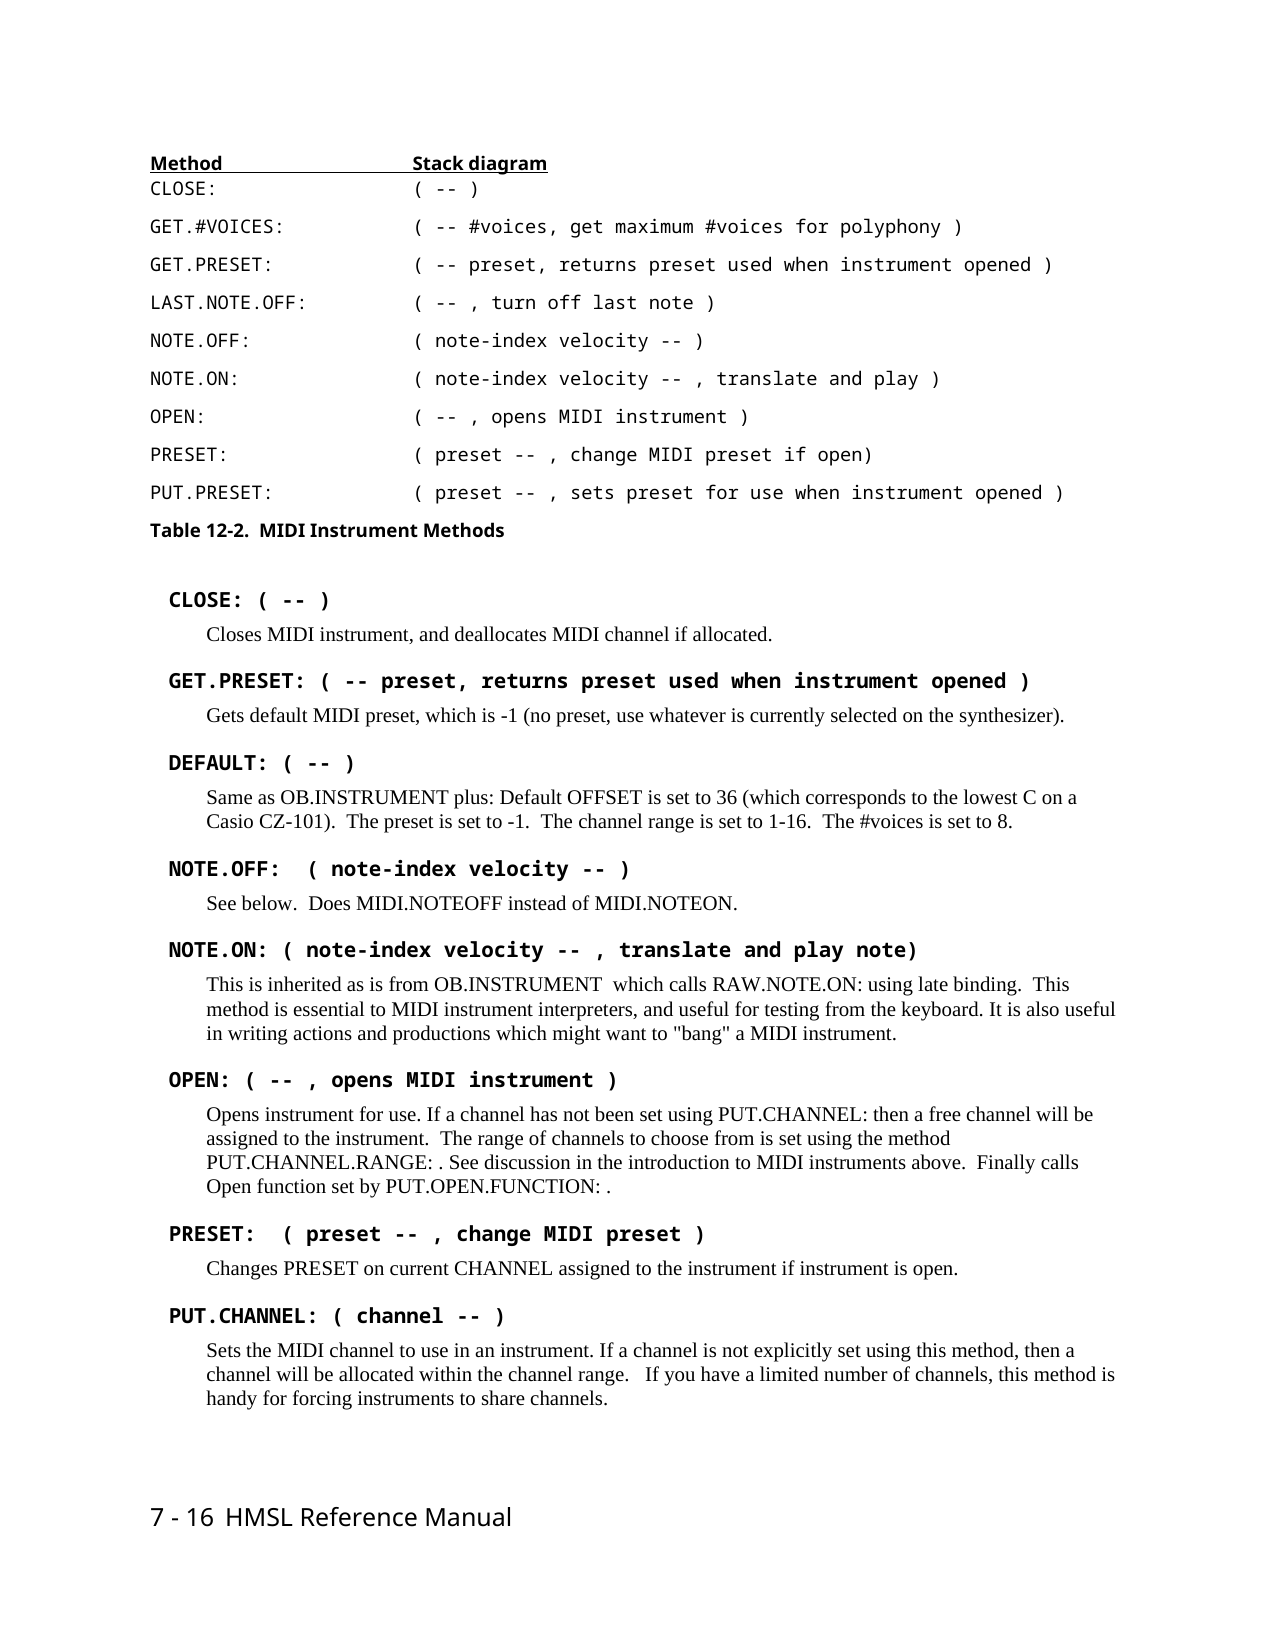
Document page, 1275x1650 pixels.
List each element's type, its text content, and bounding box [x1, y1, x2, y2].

text GET.PRESET: ( -- preset, returns preset used when instrument opened ) [150, 252, 1125, 277]
text PRESET: ( preset -- , change MIDI preset if open) [150, 442, 1125, 467]
text PUT.CHANNEL: ( channel -- ) [169, 1301, 1200, 1329]
text Method Stack diagram [150, 150, 1125, 176]
text This is inherited as is from OB.INSTRUMENT which calls RAW.NOTE.ON: using late binding. This method is essential to MIDI instrument interpreters, and useful for testing from the keyboard. It is also useful in writing actions and productions which might want to "bang" a MIDI instrument. [206, 972, 1125, 1044]
text Table 12-2. MIDI Instrument Methods [150, 518, 1125, 543]
text Gets default MIDI preset, which is -1 (no preset, use whatever is currently selected on the synthesizer). [206, 703, 1125, 727]
text Closes MIDI instrument, and deallocates MIDI channel if allocated. [206, 622, 1125, 646]
text PRESET: ( preset -- , change MIDI preset ) [169, 1219, 1200, 1248]
text DEFAULT: ( -- ) [169, 748, 1200, 777]
text OPEN: ( -- , opens MIDI instrument ) [150, 404, 1125, 429]
text CLOSE: ( -- ) [169, 585, 1200, 613]
text NOTE.OFF: ( note-index velocity -- ) [169, 854, 1200, 882]
text CLOSE: ( -- ) [150, 176, 1125, 201]
text Sets the MIDI channel to use in an instrument. If a channel is not explicitly set using this method, then a channel will be allocated within the channel range. If you have a limited number of channels, this method is handy for forcing instruments to share channels. [206, 1338, 1125, 1410]
text Same as OB.INSTRUMENT plus: Default OFFSET is set to 36 (which corresponds to the lowest C on a Casio CZ-101). The preset is set to -1. The channel range is set to 1-16. The #voices is set to 8. [206, 785, 1125, 833]
text GET.#VOICES: ( -- #voices, get maximum #voices for polyphony ) [150, 213, 1125, 239]
text Opens instrument for use. If a channel has not been set using PUT.CHANNEL: then a free channel will be assigned to the instrument. The range of channels to choose from is set using the method PUT.CHANNEL.RANGE: . See discussion in the introduction to MIDI instruments above. Finally calls Open function set by PUT.OPEN.FUNCTION: . [206, 1102, 1125, 1198]
text LAST.NOTE.OFF: ( -- , turn off last note ) [150, 289, 1125, 315]
text GET.PRESET: ( -- preset, returns preset used when instrument opened ) [169, 667, 1200, 695]
text See below. Does MIDI.NOTEOFF instead of MIDI.NOTEON. [206, 891, 1125, 915]
text PUT.PRESET: ( preset -- , sets preset for use when instrument opened ) [150, 480, 1125, 505]
text NOTE.ON: ( note-index velocity -- , translate and play note) [169, 936, 1200, 964]
text OPEN: ( -- , opens MIDI instrument ) [169, 1065, 1200, 1094]
text NOTE.ON: ( note-index velocity -- , translate and play ) [150, 366, 1125, 391]
text NOTE.OFF: ( note-index velocity -- ) [150, 328, 1125, 353]
text Changes PRESET on current CHANNEL assigned to the instrument if instrument is open. [206, 1256, 1125, 1280]
